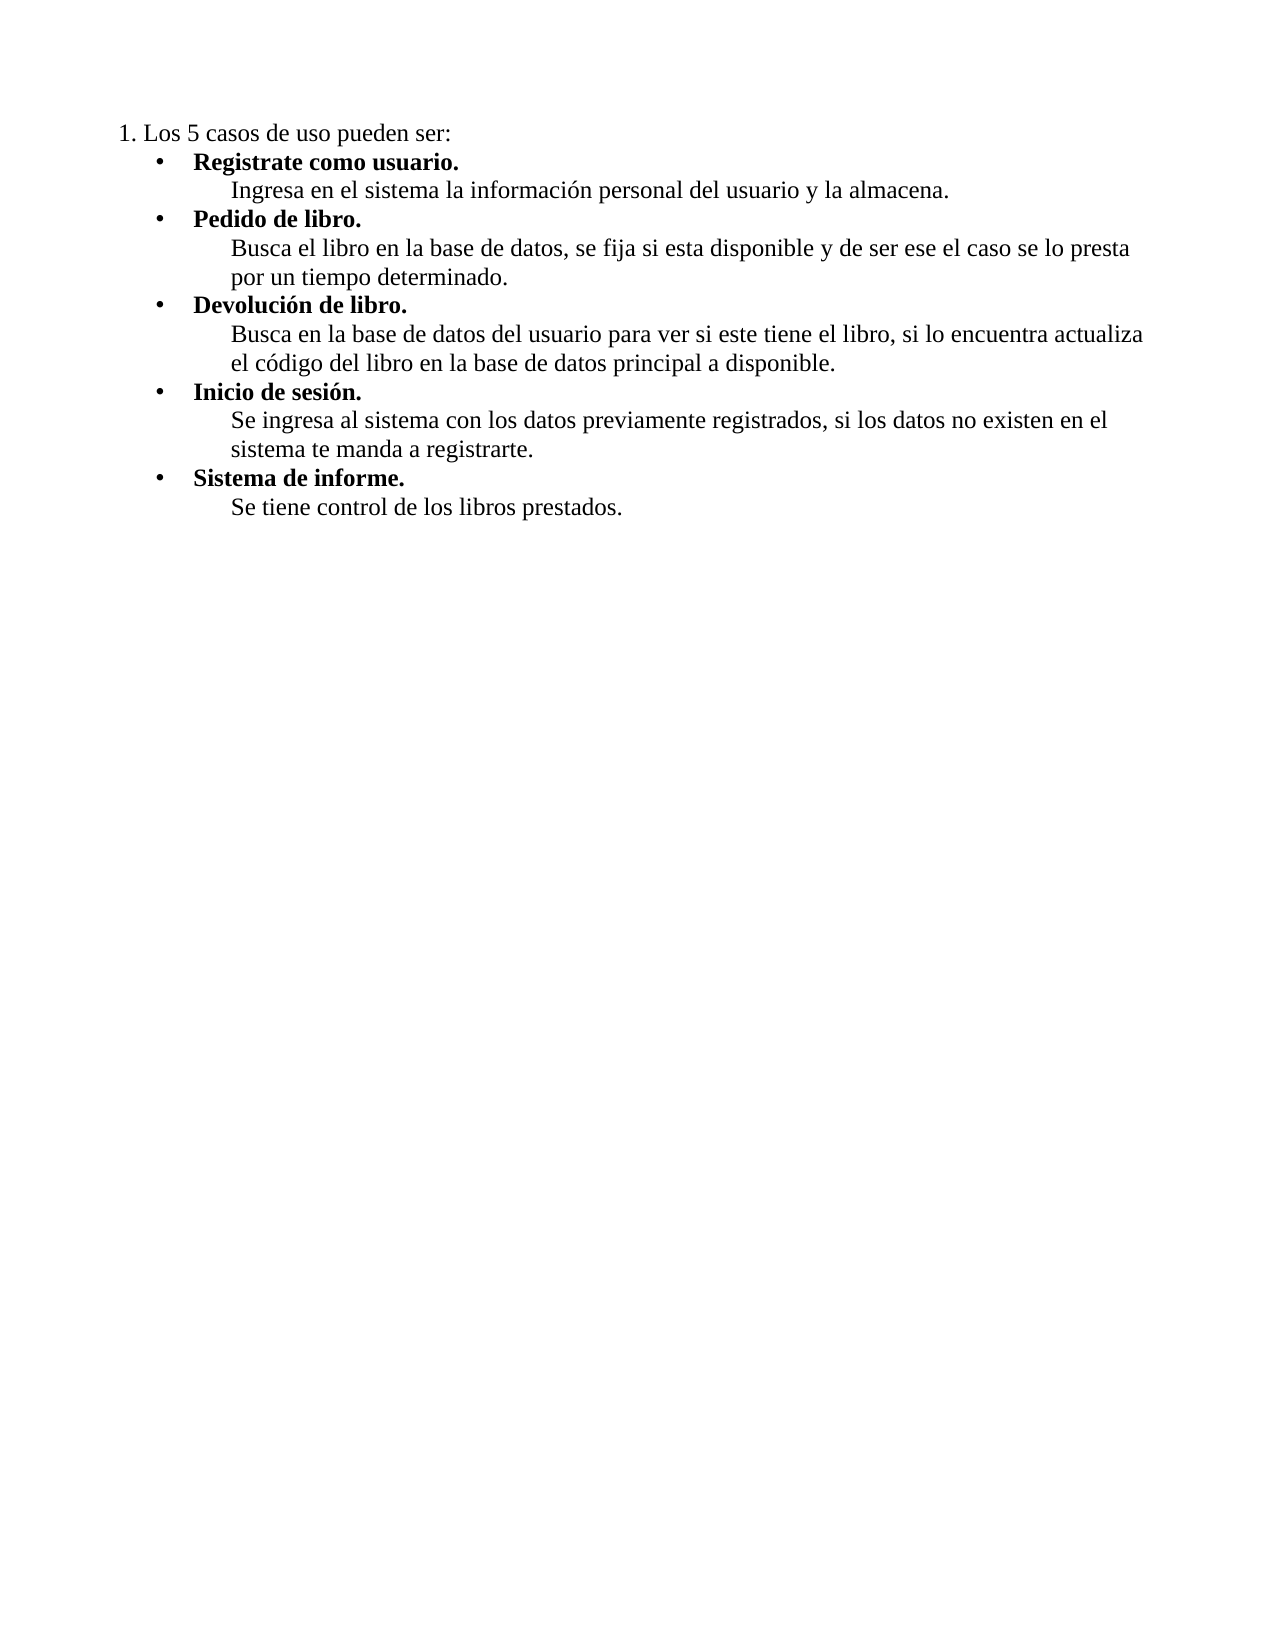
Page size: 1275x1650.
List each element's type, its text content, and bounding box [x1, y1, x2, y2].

list Se tiene control de los libros prestados. [193, 492, 1157, 521]
list Sistema de informe. [156, 463, 1157, 492]
list Se ingresa al sistema con los datos previamente registrados, si los datos no existen en el sistema te manda a registrarte. [193, 406, 1157, 463]
list Busca en la base de datos del usuario para ver si este tiene el libro, si lo encuentra actualiza el código del libro en la base de datos principal a disponible. [193, 319, 1157, 377]
text 1. Los 5 casos de uso pueden ser: [118, 118, 1157, 147]
list Pedido de libro. [156, 204, 1157, 233]
list Inicio de sesión. [156, 377, 1157, 406]
list Registrate como usuario. [156, 147, 1157, 176]
list Busca el libro en la base de datos, se fija si esta disponible y de ser ese el caso se lo presta por un tiempo determinado. [193, 233, 1157, 291]
list Devolución de libro. [156, 291, 1157, 319]
list Ingresa en el sistema la información personal del usuario y la almacena. [193, 176, 1157, 204]
